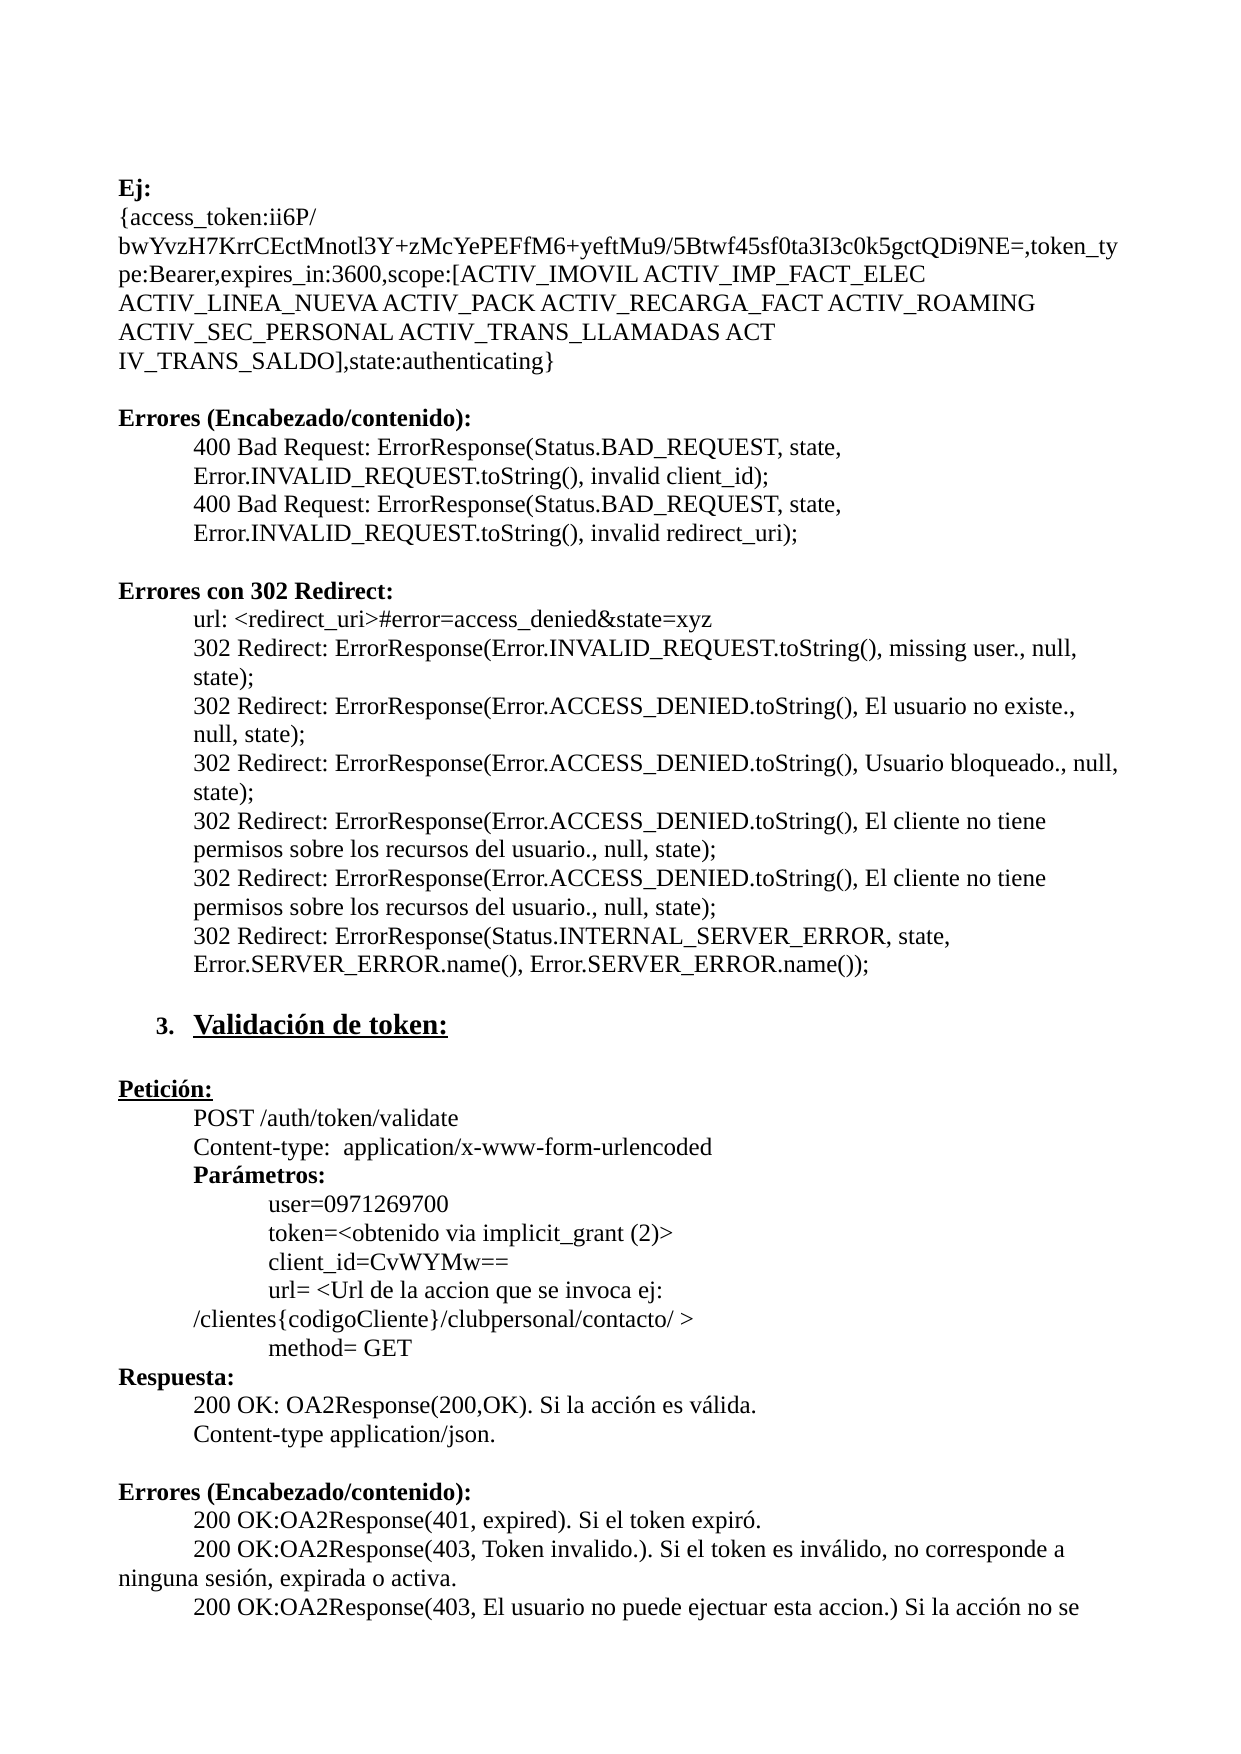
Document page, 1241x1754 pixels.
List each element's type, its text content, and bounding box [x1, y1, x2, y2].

text 302 Redirect: ErrorResponse(Status.INTERNAL_SERVER_ERROR, state, Error.SERVER_ERROR.name(), Error.SERVER_ERROR.name()); [118, 921, 1122, 978]
text Errores con 302 Redirect: [118, 576, 1122, 604]
text IV_TRANS_SALDO],state:authenticating} [118, 346, 1122, 374]
text Errores (Encabezado/contenido): [118, 403, 1122, 432]
text 200 OK: OA2Response(200,OK). Si la acción es válida. [118, 1390, 1122, 1419]
text POST /auth/token/validate [118, 1103, 1122, 1132]
text Content-type application/json. [118, 1419, 1122, 1448]
text {access_token:ii6P/bwYvzH7KrrCEctMnotl3Y+zMcYePEFfM6+yeftMu9/5Btwf45sf0ta3I3c0k5gctQDi9NE=,token_type:Bearer,expires_in:3600,scope:[ACTIV_IMOVIL ACTIV_IMP_FACT_ELEC ACTIV_LINEA_NUEVA ACTIV_PACK ACTIV_RECARGA_FACT ACTIV_ROAMING ACTIV_SEC_PERSONAL ACTIV_TRANS_LLAMADAS ACT [118, 202, 1122, 346]
text 200 OK:OA2Response(403, El usuario no puede ejectuar esta accion.) Si la acción no se [118, 1592, 1122, 1620]
text Parámetros: [118, 1160, 1122, 1189]
text 302 Redirect: ErrorResponse(Error.ACCESS_DENIED.toString(), Usuario bloqueado., null, state); [118, 748, 1122, 806]
text user=0971269700 [118, 1189, 1122, 1218]
text method= GET [118, 1333, 1122, 1362]
list Validación de token: [156, 1007, 1122, 1041]
text 302 Redirect: ErrorResponse(Error.ACCESS_DENIED.toString(), El usuario no existe., null, state); [118, 691, 1122, 748]
text token=<obtenido via implicit_grant (2)> [118, 1218, 1122, 1247]
text 400 Bad Request: ErrorResponse(Status.BAD_REQUEST, state, Error.INVALID_REQUEST.toString(), invalid redirect_uri); [118, 489, 1122, 547]
text client_id=CvWYMw== [118, 1247, 1122, 1275]
text 200 OK:OA2Response(403, Token invalido.). Si el token es inválido, no corresponde a ninguna sesión, expirada o activa. [118, 1534, 1122, 1592]
text url= <Url de la accion que se invoca ej: /clientes{codigoCliente}/clubpersonal/contacto/ > [118, 1275, 1122, 1333]
text Petición: [118, 1074, 1122, 1103]
text Ej: [118, 173, 1122, 202]
text Errores (Encabezado/contenido): [118, 1477, 1122, 1505]
text 302 Redirect: ErrorResponse(Error.ACCESS_DENIED.toString(), El cliente no tiene permisos sobre los recursos del usuario., null, state); [118, 863, 1122, 921]
text 400 Bad Request: ErrorResponse(Status.BAD_REQUEST, state, Error.INVALID_REQUEST.toString(), invalid client_id); [118, 432, 1122, 489]
text 200 OK:OA2Response(401, expired). Si el token expiró. [118, 1505, 1122, 1534]
text Respuesta: [118, 1362, 1122, 1390]
text url: <redirect_uri>#error=access_denied&state=xyz [118, 604, 1122, 633]
text 302 Redirect: ErrorResponse(Error.INVALID_REQUEST.toString(), missing user., null, state); [118, 633, 1122, 691]
text Content-type: application/x-www-form-urlencoded [118, 1132, 1122, 1160]
text 302 Redirect: ErrorResponse(Error.ACCESS_DENIED.toString(), El cliente no tiene permisos sobre los recursos del usuario., null, state); [118, 806, 1122, 863]
